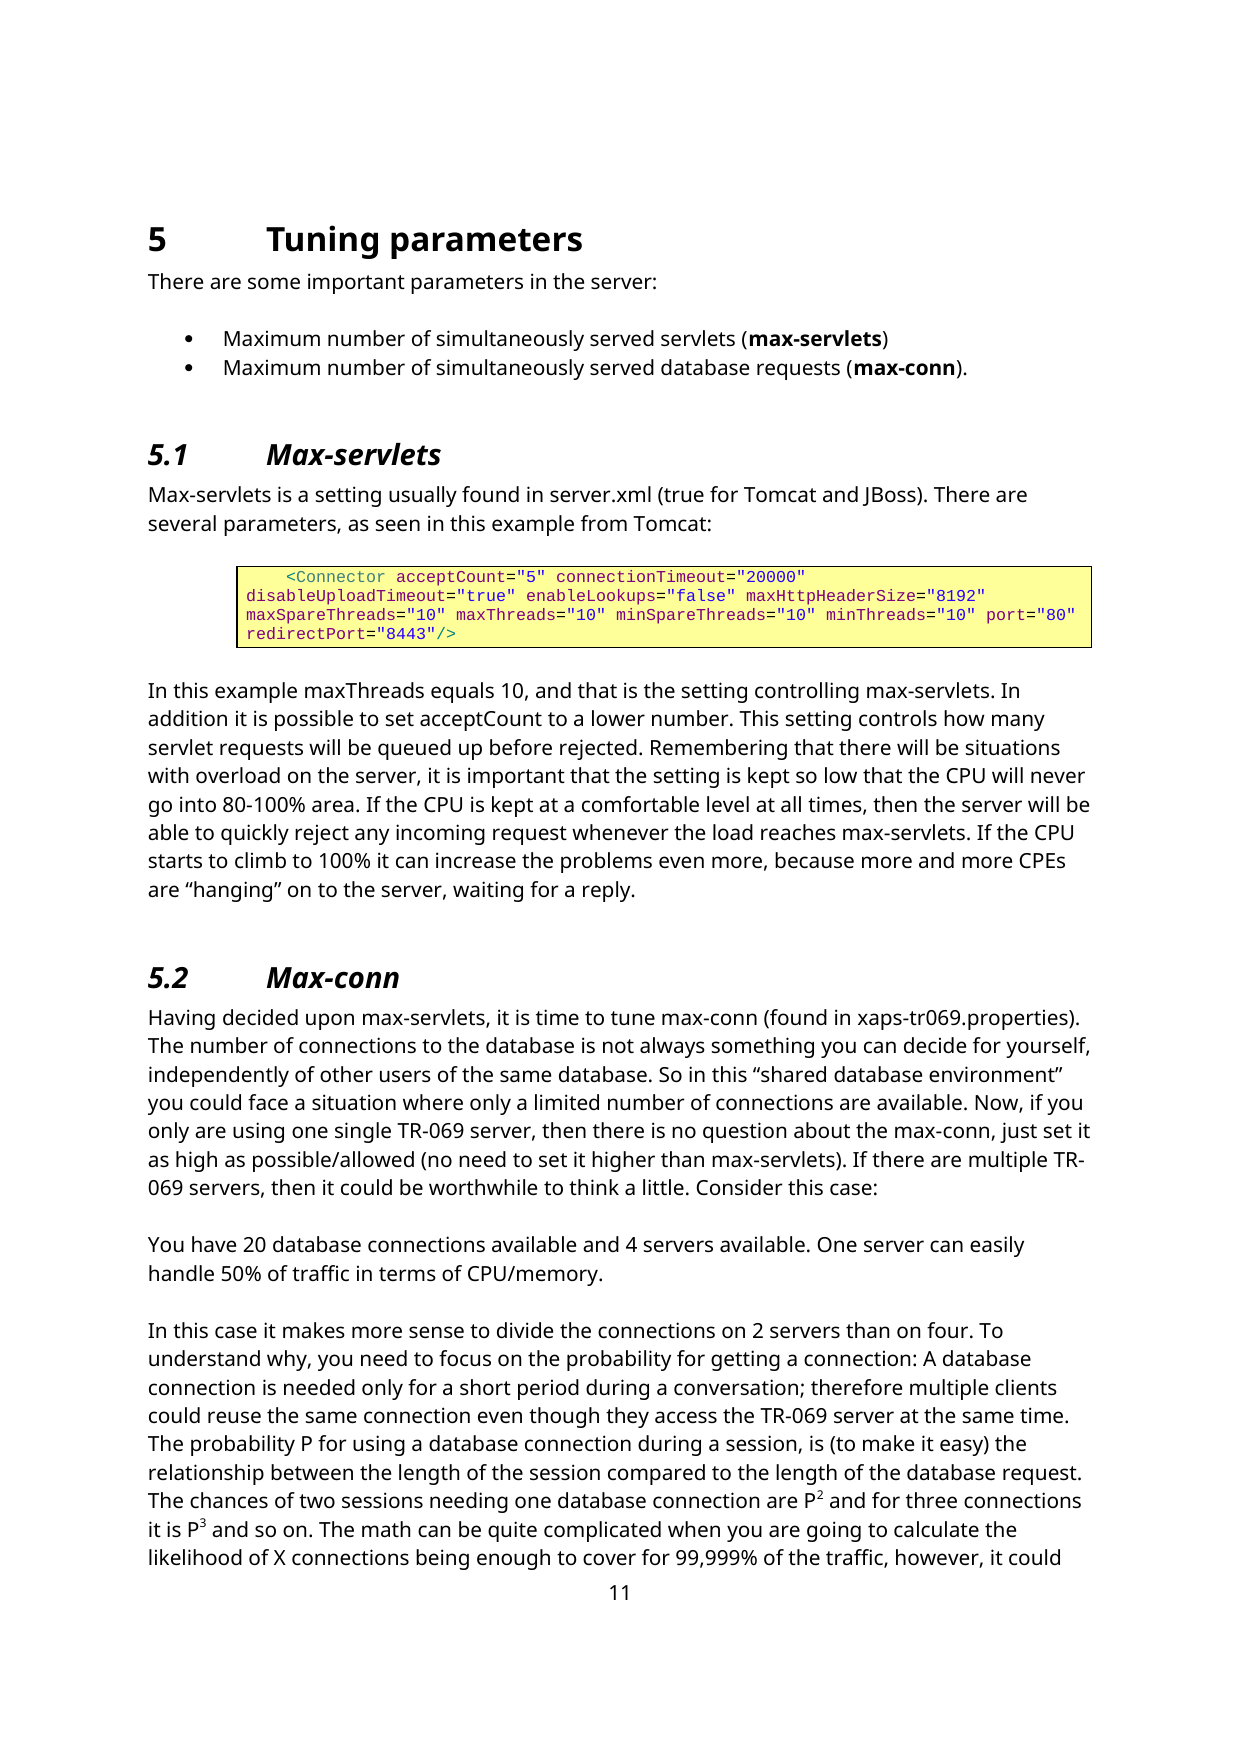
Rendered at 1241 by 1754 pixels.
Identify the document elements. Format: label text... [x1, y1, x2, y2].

text There are some important parameters in the server: [148, 267, 1092, 296]
text In this case it makes more sense to divide the connections on 2 servers than on four. To understand why, you need to focus on the probability for getting a connection: A database connection is needed only for a short period during a conversation; therefore multiple clients could reuse the same connection even though they access the TR-069 server at the same time. The probability P for using a database connection during a session, is (to make it easy) the relationship between the length of the session compared to the length of the database request. The chances of two sessions needing one database connection are P2 and for three connections it is P3 and so on. The math can be quite complicated when you are going to calculate the likelihood of X connections being enough to cover for 99,999% of the traffic, however, it could [148, 1316, 1092, 1572]
text Max-servlets is a setting usually found in server.xml (true for Tomcat and JBoss). There are several parameters, as seen in this example from Tomcat: [148, 481, 1092, 537]
subtitle Max-conn [148, 957, 1092, 997]
list Maximum number of simultaneously served database requests (max-conn). [185, 353, 1092, 381]
subtitle Tuning parameters [148, 216, 1092, 261]
list Maximum number of simultaneously served servlets (max-servlets) [185, 324, 1092, 353]
text You have 20 database connections available and 4 servers available. One server can easily handle 50% of traffic in terms of CPU/memory. [148, 1230, 1092, 1287]
subtitle Max-servlets [148, 435, 1092, 474]
text In this example maxThreads equals 10, and that is the setting controlling max-servlets. In addition it is possible to set acceptCount to a lower number. This setting controls how many servlet requests will be queued up before rejected. Remembering that there will be situations with overload on the server, it is important that the setting is kept so low that the CPU will never go into 80-100% area. If the CPU is kept at a comfortable level at all times, then the server will be able to quickly reject any incoming request whenever the load reaches max-servlets. If the CPU starts to climb to 100% it can increase the problems even more, because more and more CPEs are “hanging” on to the server, waiting for a reply. [148, 676, 1092, 903]
text Having decided upon max-servlets, it is time to tune max-conn (found in xaps-tr069.properties). The number of connections to the database is not always something you can decide for yourself, independently of other users of the same database. So in this “shared database environment” you could face a situation where only a limited number of connections are available. Now, if you only are using one single TR-069 server, then there is no question about the max-conn, just set it as high as possible/allowed (no need to set it higher than max-servlets). If there are multiple TR-069 servers, then it could be worthwhile to think a little. Consider this case: [148, 1003, 1092, 1202]
text <Connector acceptCount="5" connectionTimeout="20000" disableUploadTimeout="true" enableLookups="false" maxHttpHeaderSize="8192" maxSpareThreads="10" maxThreads="10" minSpareThreads="10" minThreads="10" port="80" redirectPort="8443"/> [238, 567, 1091, 647]
